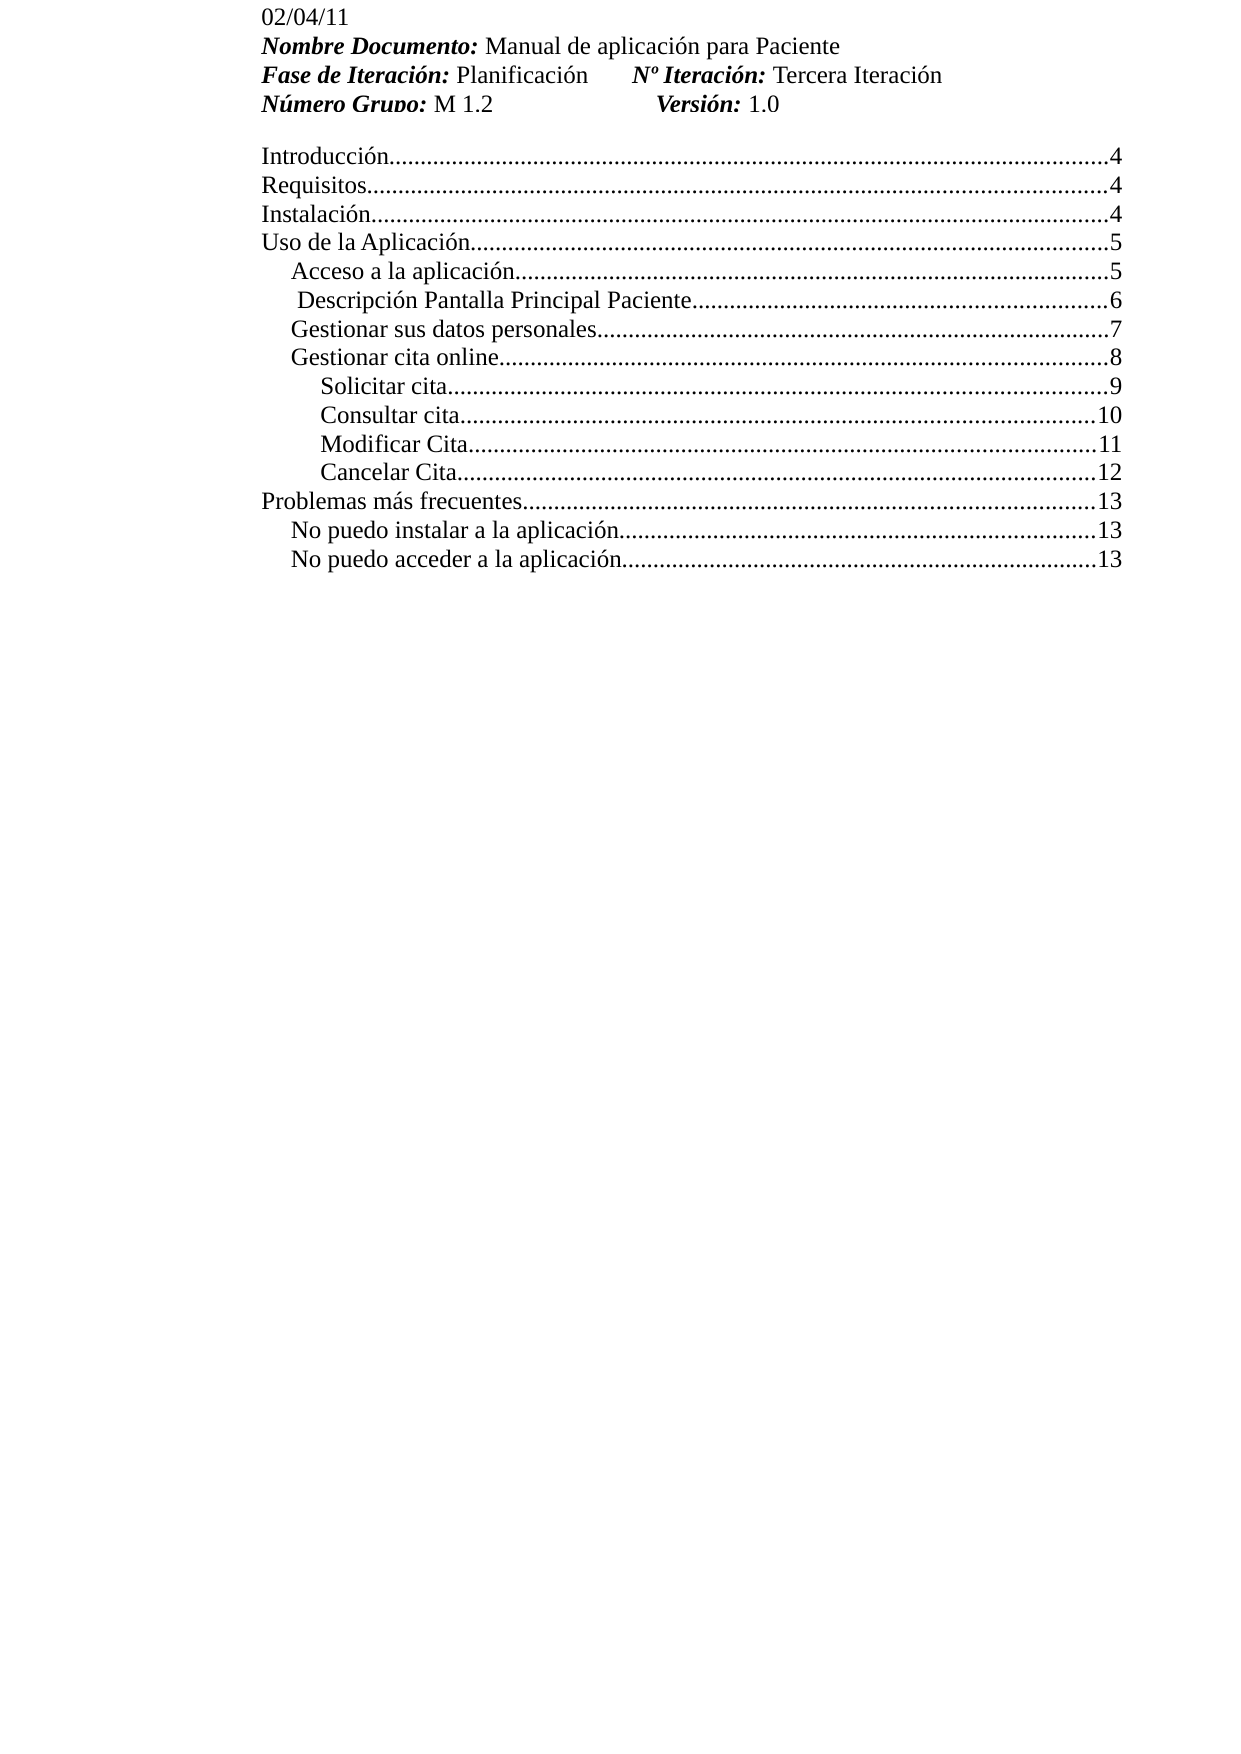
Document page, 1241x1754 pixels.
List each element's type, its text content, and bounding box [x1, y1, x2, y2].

text Solicitar cita 9 [320, 371, 1122, 400]
text Cancelar Cita 12 [320, 457, 1122, 486]
text Gestionar sus datos personales 7 [291, 314, 1122, 342]
text No puedo acceder a la aplicación 13 [291, 544, 1122, 572]
text Requisitos 4 [261, 170, 1122, 199]
text Uso de la Aplicación 5 [261, 227, 1122, 256]
text Instalación 4 [261, 199, 1122, 227]
text No puedo instalar a la aplicación 13 [291, 515, 1122, 544]
text Consultar cita 10 [320, 400, 1122, 429]
text Modificar Cita 11 [320, 429, 1122, 457]
text Acceso a la aplicación 5 [291, 256, 1122, 285]
text Introducción 4 [261, 141, 1122, 170]
text Problemas más frecuentes 13 [261, 486, 1122, 515]
text Descripción Pantalla Principal Paciente 6 [291, 285, 1122, 314]
text Gestionar cita online 8 [291, 342, 1122, 371]
